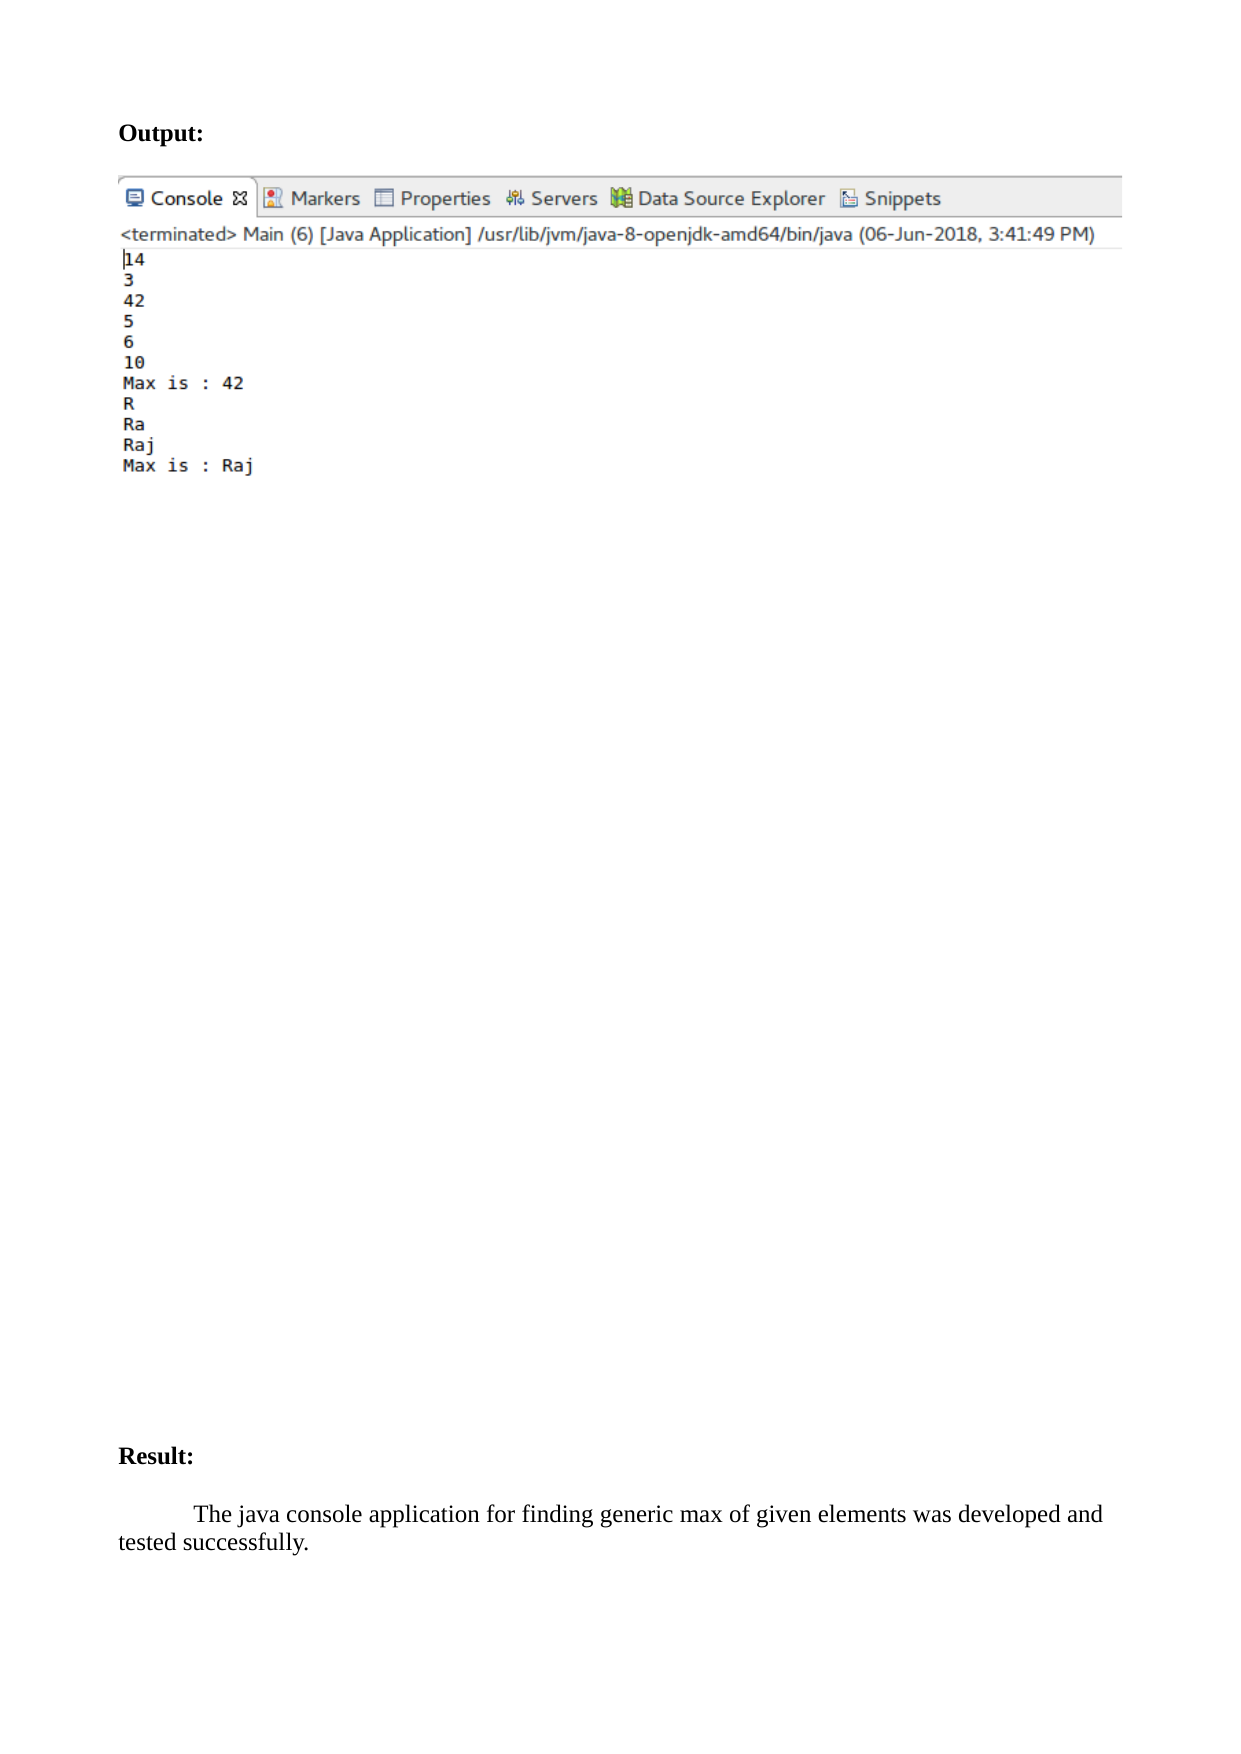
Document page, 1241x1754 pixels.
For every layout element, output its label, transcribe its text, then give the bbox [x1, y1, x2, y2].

picture [118, 175, 1123, 550]
text Result: [118, 1441, 1122, 1470]
text The java console application for finding generic max of given elements was developed and tested successfully. [118, 1499, 1122, 1556]
text Output: [118, 118, 1122, 147]
